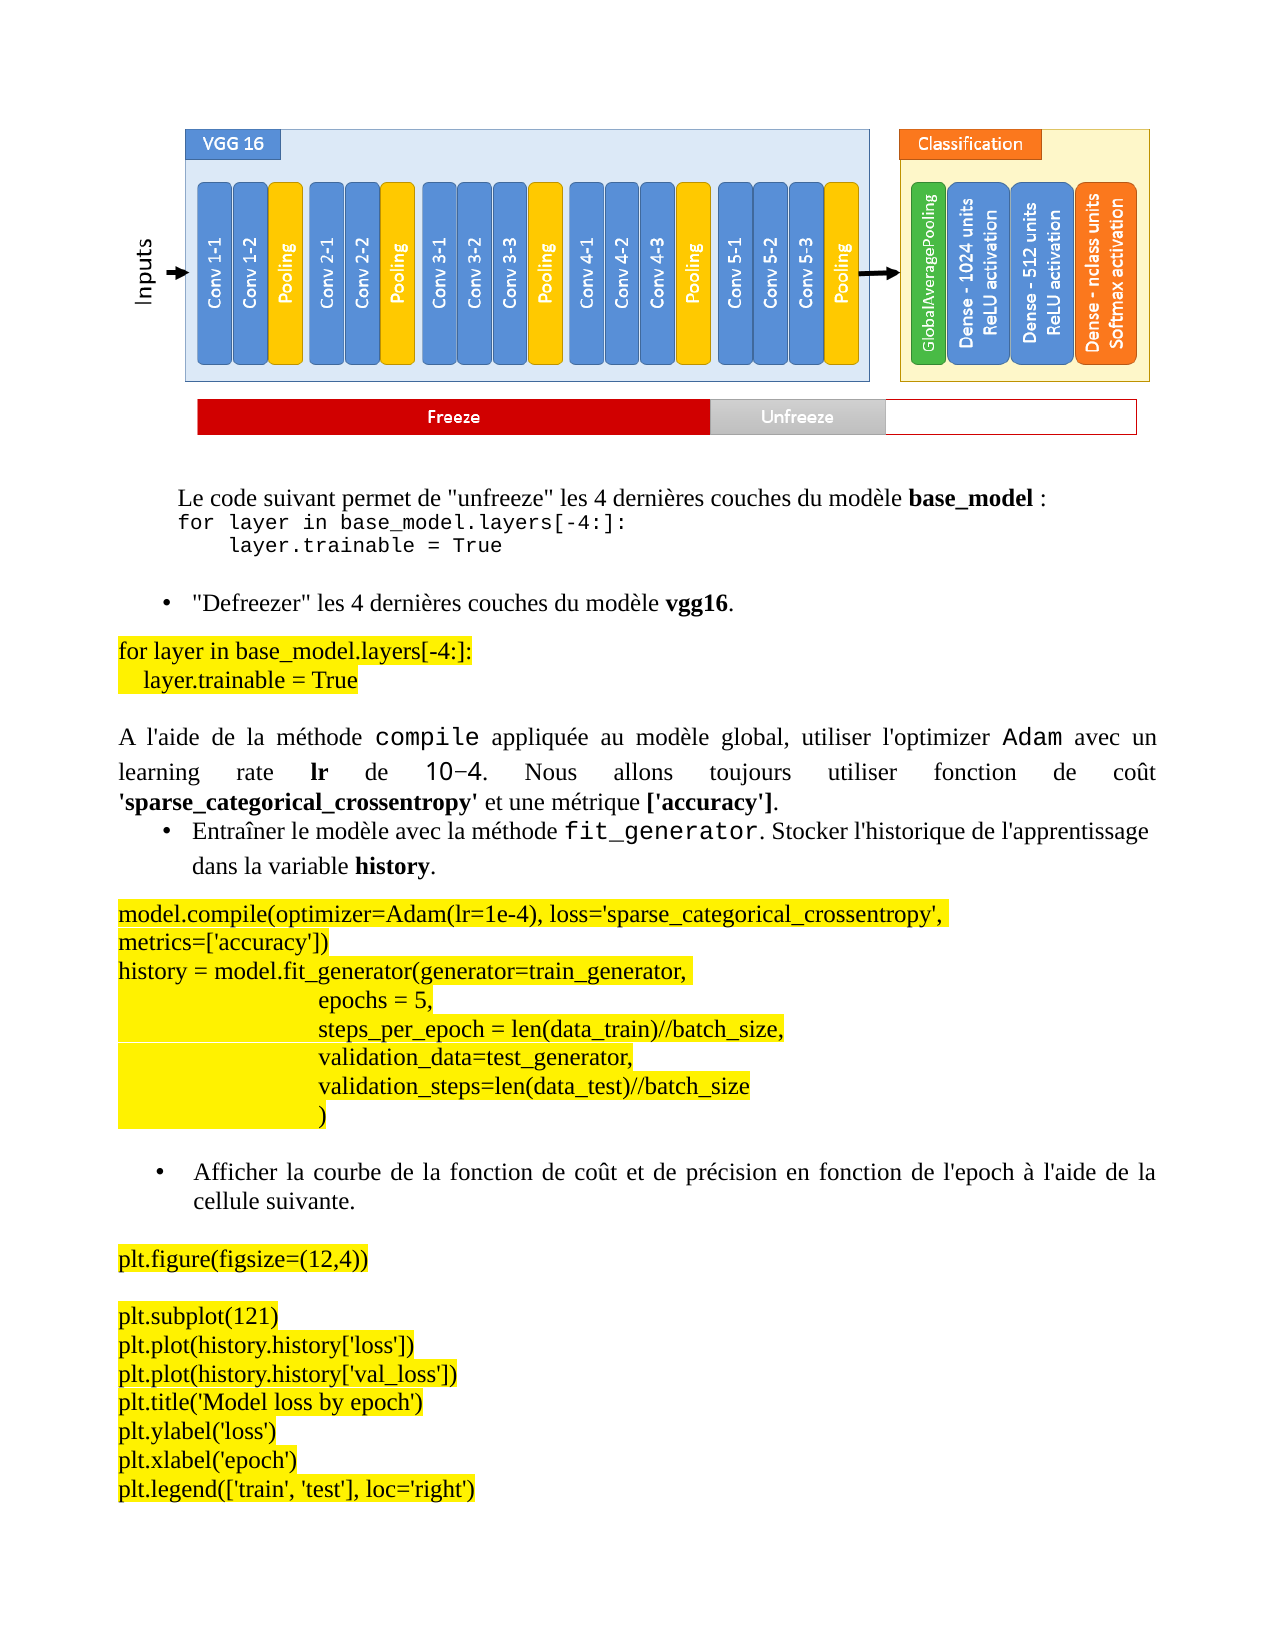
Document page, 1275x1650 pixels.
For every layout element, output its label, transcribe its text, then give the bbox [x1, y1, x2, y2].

list Entraîner le modèle avec la méthode fit_generator. Stocker l'historique de l'apprentissage dans la variable history. [162, 816, 1157, 880]
list "Defreezer" les 4 dernières couches du modèle vgg16. [162, 588, 1157, 617]
text plt.plot(history.history['loss']) [118, 1330, 1157, 1359]
text plt.ylabel('loss') [118, 1416, 1157, 1445]
text ) [118, 1100, 1157, 1129]
text layer.trainable = True [118, 665, 1157, 694]
text for layer in base_model.layers[-4:]: [177, 512, 1098, 535]
text plt.figure(figsize=(12,4)) [118, 1244, 1157, 1272]
text plt.title('Model loss by epoch') [118, 1387, 1157, 1416]
text for layer in base_model.layers[-4:]: [118, 636, 1157, 665]
text A l'aide de la méthode compile appliquée au modèle global, utiliser l'optimizer Adam avec un learning rate lr de 10−4. Nous allons toujours utiliser fonction de coût 'sparse_categorical_crossentropy' et une métrique ['accuracy']. [118, 722, 1157, 816]
picture [118, 118, 1157, 455]
text steps_per_epoch = len(data_train)//batch_size, [118, 1014, 1157, 1042]
list Afficher la courbe de la fonction de coût et de précision en fonction de l'epoch à l'aide de la cellule suivante. [156, 1157, 1157, 1215]
text validation_data=test_generator, [118, 1042, 1157, 1071]
text plt.legend(['train', 'test'], loc='right') [118, 1474, 1157, 1502]
text plt.plot(history.history['val_loss']) [118, 1359, 1157, 1387]
text plt.xlabel('epoch') [118, 1445, 1157, 1474]
text Le code suivant permet de "unfreeze" les 4 dernières couches du modèle base_model : [177, 483, 1098, 512]
text history = model.fit_generator(generator=train_generator, [118, 956, 1157, 985]
text plt.subplot(121) [118, 1301, 1157, 1330]
text validation_steps=len(data_test)//batch_size [118, 1071, 1157, 1100]
text model.compile(optimizer=Adam(lr=1e-4), loss='sparse_categorical_crossentropy', metrics=['accuracy']) [118, 899, 1157, 956]
text epochs = 5, [118, 985, 1157, 1014]
text layer.trainable = True [177, 535, 1098, 559]
